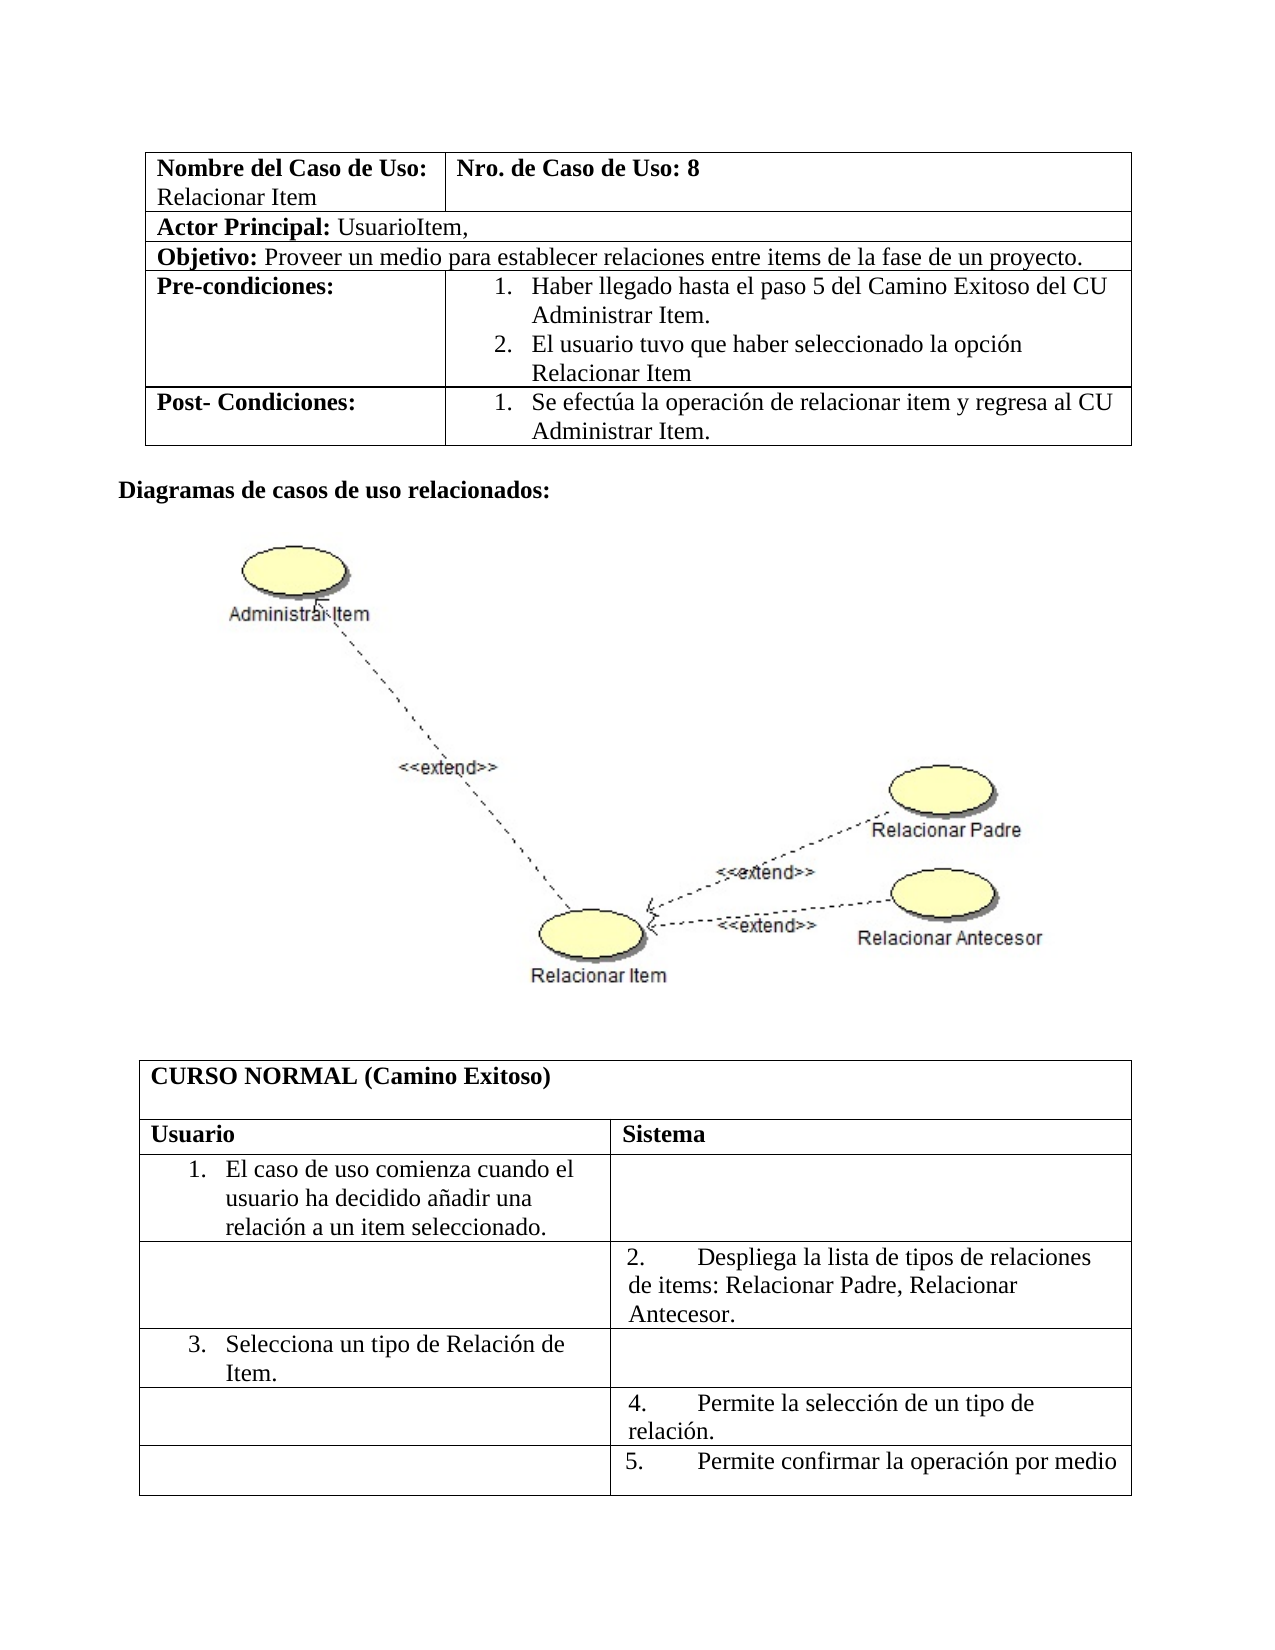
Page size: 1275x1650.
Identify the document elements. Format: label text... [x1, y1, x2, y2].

picture [217, 532, 1058, 1003]
table_cell Permite confirmar la operación por medio [611, 1446, 1131, 1495]
table_cell [611, 1155, 1131, 1241]
table_cell [140, 1242, 610, 1328]
table_cell Haber llegado hasta el paso 5 del Camino Exitoso del CU Administrar Item. El usuario tuvo que haber seleccionado la opción Relacionar Item [446, 271, 1131, 386]
table_cell Sistema [611, 1120, 1131, 1153]
table_cell [140, 1446, 610, 1495]
table_cell Actor Principal: UsuarioItem, [146, 212, 1131, 241]
table_header Nombre del Caso de Uso: Relacionar Item [146, 153, 445, 211]
table_cell Despliega la lista de tipos de relaciones de items: Relacionar Padre, Relacionar Antecesor. [611, 1242, 1131, 1328]
table_cell El caso de uso comienza cuando el usuario ha decidido añadir una relación a un item seleccionado. [140, 1155, 610, 1241]
table_cell [611, 1329, 1131, 1387]
table_cell Pre-condiciones: [146, 271, 445, 386]
table_cell Usuario [140, 1120, 610, 1153]
table_cell Se efectúa la operación de relacionar item y regresa al CU Administrar Item. [446, 388, 1131, 445]
table_cell Permite la selección de un tipo de relación. [611, 1388, 1131, 1445]
table_cell Post- Condiciones: [146, 388, 445, 445]
table_cell [140, 1388, 610, 1445]
table_header Nro. de Caso de Uso: 8 [446, 153, 1131, 211]
table_cell Objetivo: Proveer un medio para establecer relaciones entre items de la fase de un proyecto. [146, 242, 1131, 270]
table_header CURSO NORMAL (Camino Exitoso) [140, 1061, 1131, 1118]
table_cell Selecciona un tipo de Relación de Item. [140, 1329, 610, 1387]
text Diagramas de casos de uso relacionados: [118, 475, 1157, 503]
